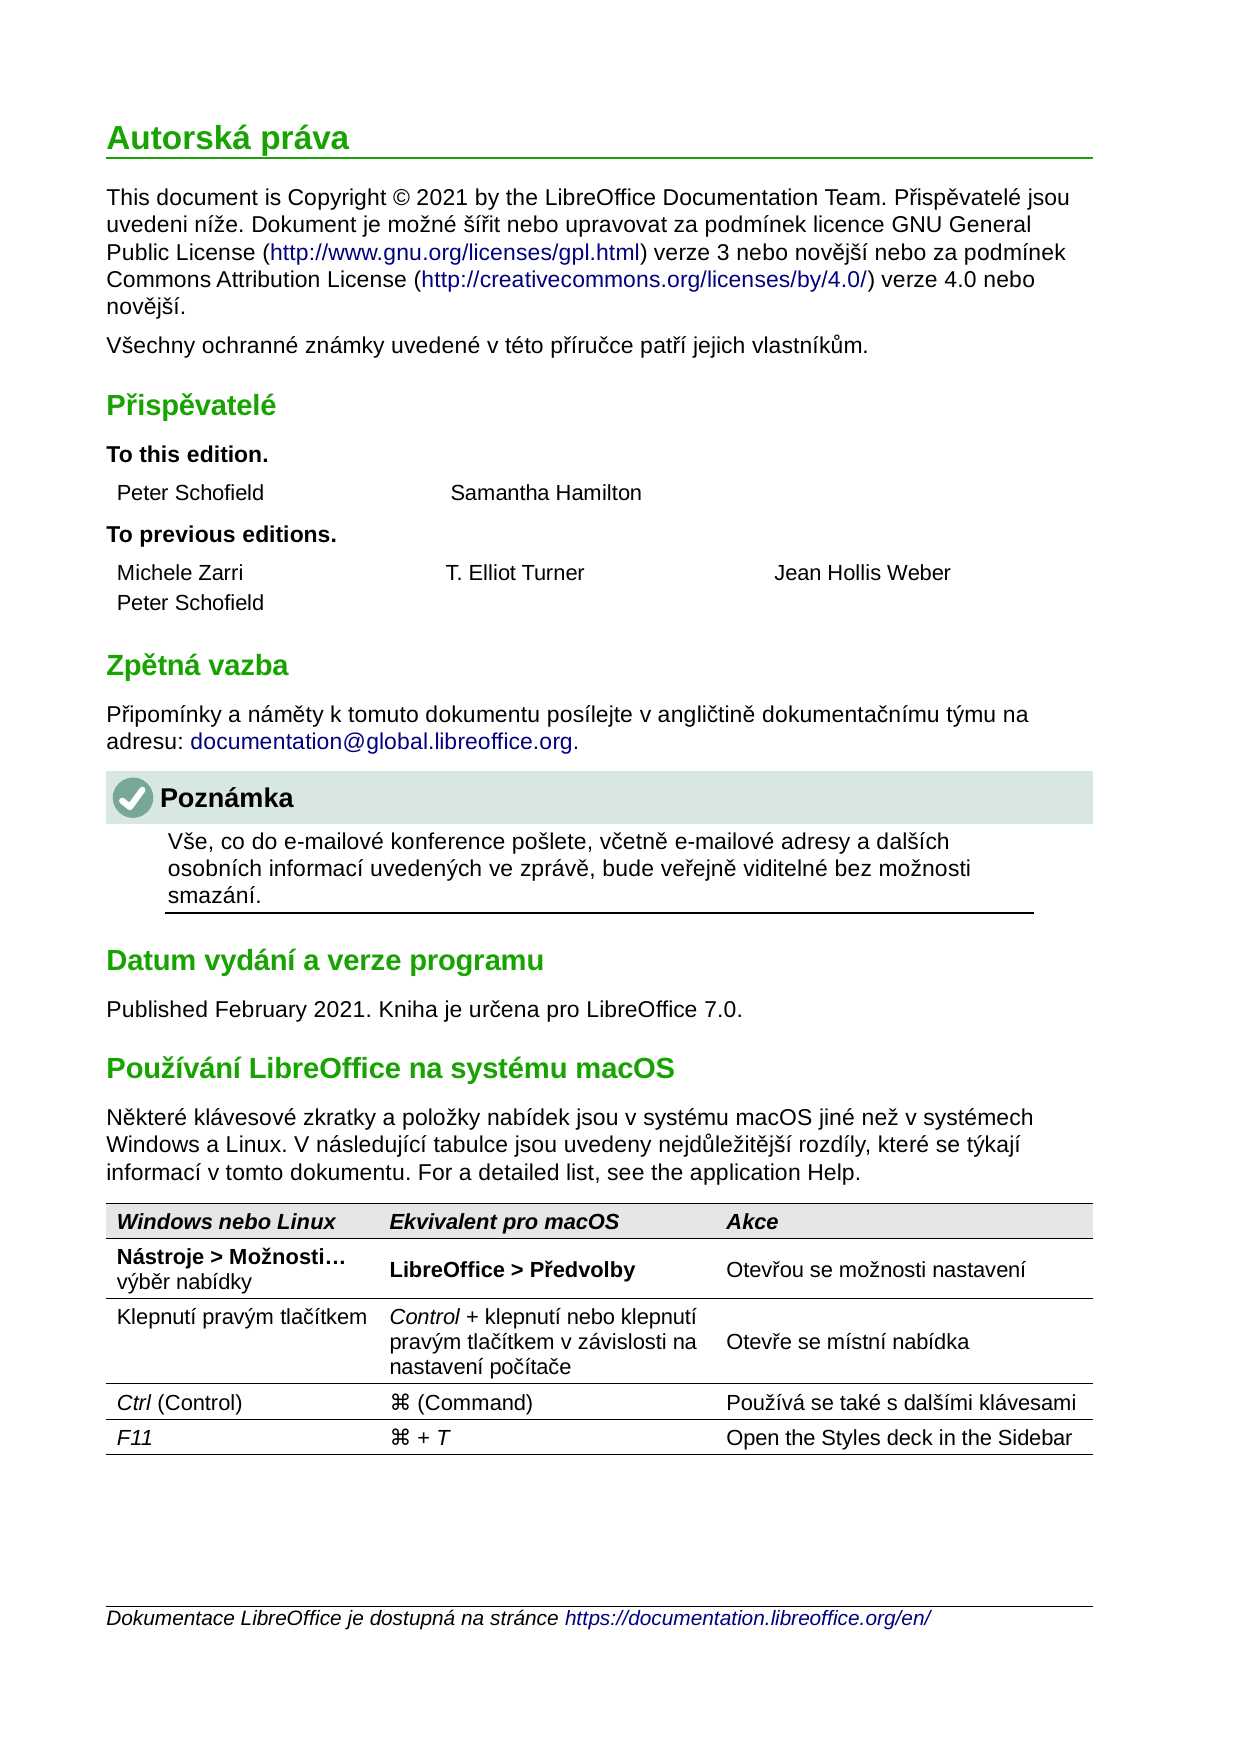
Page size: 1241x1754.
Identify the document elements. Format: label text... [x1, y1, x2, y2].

table_header Michele Zarri [106, 560, 435, 589]
text Vše, co do e-mailové konference pošlete, včetně e-mailové adresy a dalších osobních informací uvedených ve zprávě, bude veřejně viditelné bez možnosti smazání. [164, 824, 1034, 914]
table_header Akce [716, 1204, 1093, 1238]
text Některé klávesové zkratky a položky nabídek jsou v systému macOS jiné než v systémech Windows a Linux. V následující tabulce jsou uvedeny nejdůležitější rozdíly, které se týkají informací v tomto dokumentu. For a detailed list, see the application Help. [106, 1104, 1093, 1185]
table_header Samantha Hamilton [440, 480, 766, 509]
table_cell Control + klepnutí nebo klepnutí pravým tlačítkem v závislosti na nastavení počítače [379, 1299, 716, 1383]
subtitle Přispěvatelé [106, 388, 1093, 421]
text Připomínky a náměty k tomuto dokumentu posílejte v angličtině dokumentačnímu týmu na adresu: documentation@global.libreoffice.org. [106, 700, 1093, 754]
text To previous editions. [106, 521, 1093, 548]
subtitle Autorská práva [106, 118, 1093, 157]
subtitle Datum vydání a verze programu [106, 943, 1093, 976]
table_header Windows nebo Linux [106, 1204, 379, 1238]
table_cell [435, 590, 764, 619]
table_cell Ctrl (Control) [106, 1384, 379, 1418]
table_cell Nástroje > Možnosti… výběr nabídky [106, 1239, 379, 1298]
table_cell Open the Styles deck in the Sidebar [716, 1420, 1093, 1454]
table_cell [764, 590, 1093, 619]
table_cell Peter Schofield [106, 590, 435, 619]
table_cell LibreOffice > Předvolby [379, 1239, 716, 1298]
table_cell F11 [106, 1420, 379, 1454]
table_header Peter Schofield [106, 480, 440, 509]
subtitle Zpětná vazba [106, 648, 1093, 681]
text This document is Copyright © 2021 by the LibreOffice Documentation Team. Přispěvatelé jsou uvedeni níže. Dokument je možné šířit nebo upravovat za podmínek licence GNU General Public License (http://www.gnu.org/licenses/gpl.html) verze 3 nebo novější nebo za podmínek Commons Attribution License (http://creativecommons.org/licenses/by/4.0/) verze 4.0 nebo novější. [106, 184, 1093, 319]
table_cell ⌘ + T [379, 1420, 716, 1454]
table_header Jean Hollis Weber [764, 560, 1093, 589]
text Published February 2021. Kniha je určena pro LibreOffice 7.0. [106, 995, 1093, 1022]
table_cell Otevře se místní nabídka [716, 1299, 1093, 1383]
subtitle Používání LibreOffice na systému macOS [106, 1051, 1093, 1085]
table_cell Používá se také s dalšími klávesami [716, 1384, 1093, 1418]
text Všechny ochranné známky uvedené v této příručce patří jejich vlastníkům. [106, 332, 1093, 359]
table_cell ⌘ (Command) [379, 1384, 716, 1418]
table_header [766, 480, 1093, 509]
subtitle Poznámka [106, 771, 1093, 824]
table_cell Otevřou se možnosti nastavení [716, 1239, 1093, 1298]
text To this edition. [106, 440, 1093, 467]
table_header Ekvivalent pro macOS [379, 1204, 716, 1238]
table_cell Klepnutí pravým tlačítkem [106, 1299, 379, 1383]
table_header T. Elliot Turner [435, 560, 764, 589]
